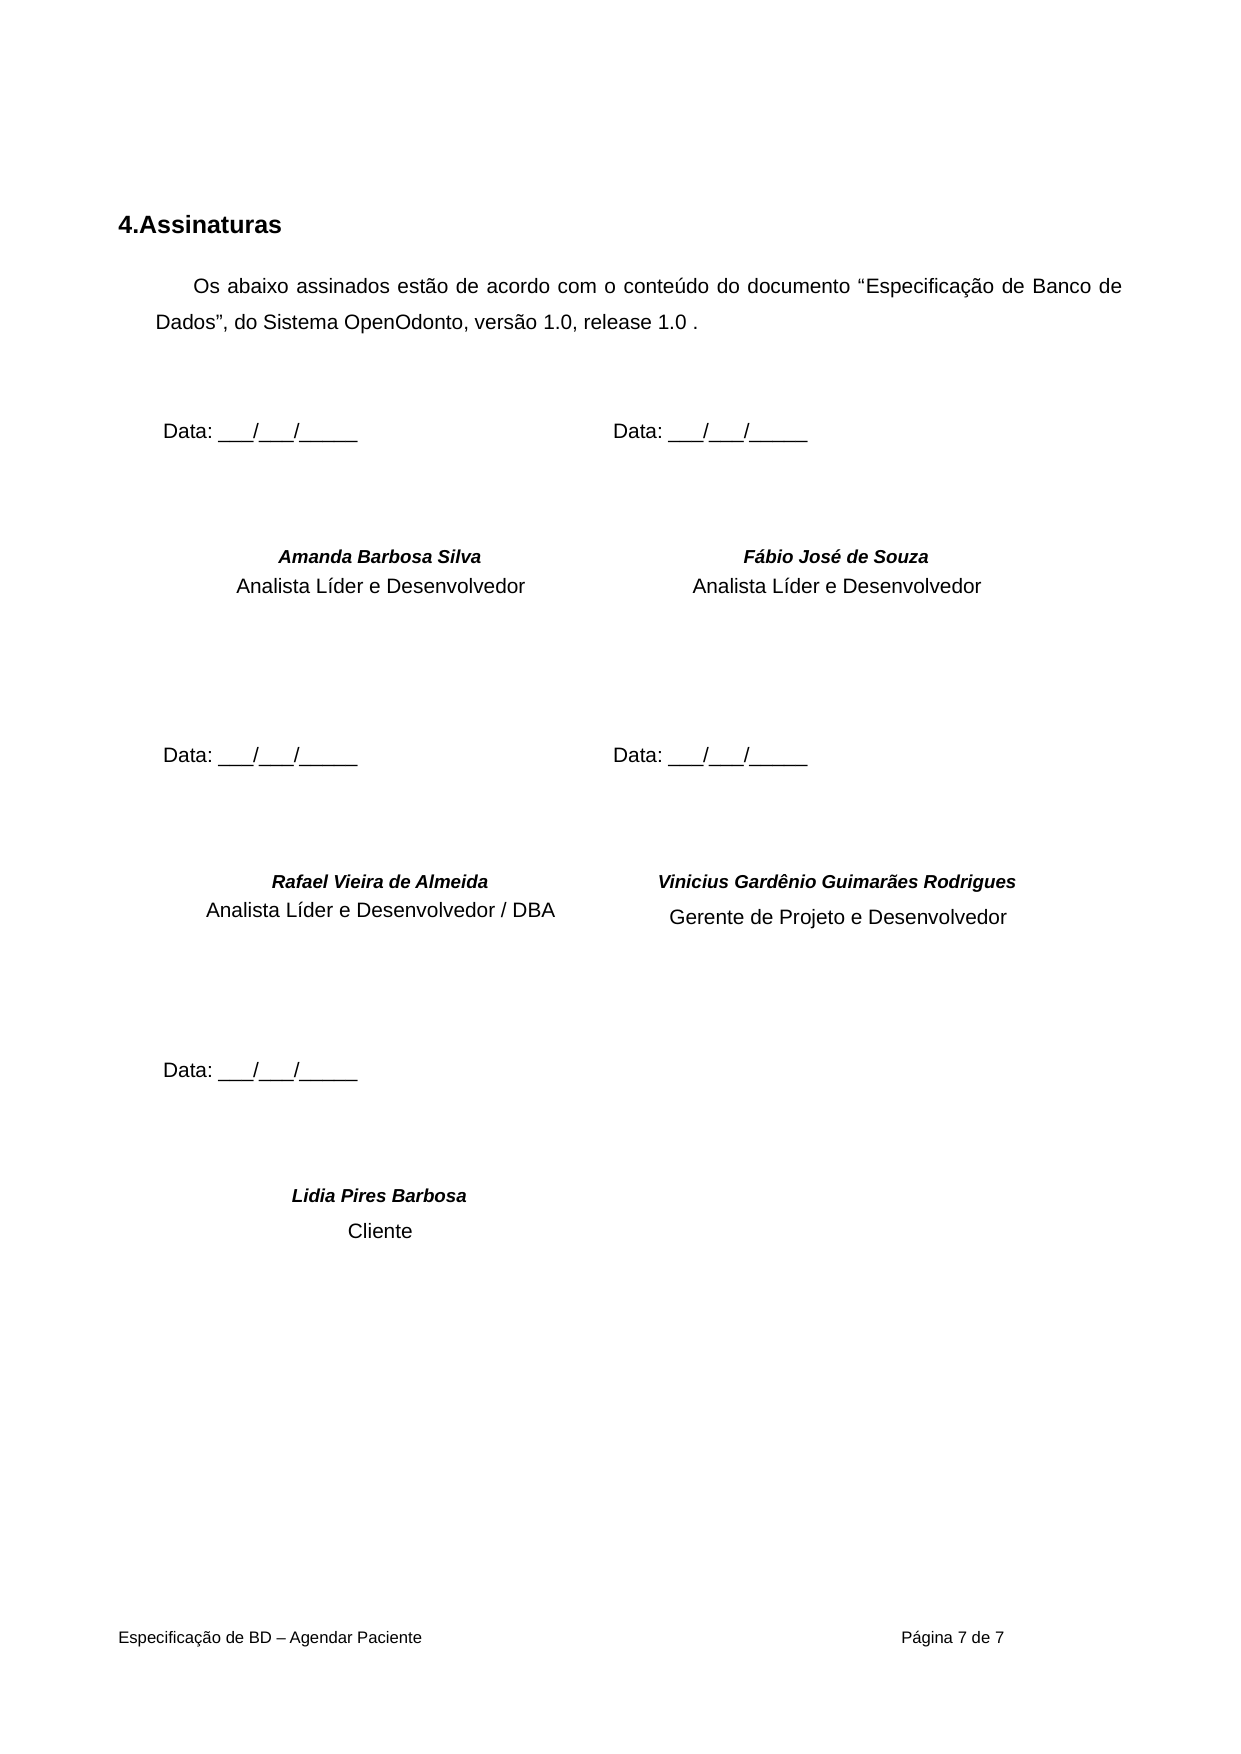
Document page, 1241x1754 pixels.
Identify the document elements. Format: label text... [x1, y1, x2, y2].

table_header Data: ___/___/_____ [156, 382, 606, 539]
table_cell Rafael Vieira de Almeida Analista Líder e Desenvolvedor / DBA [156, 864, 606, 935]
table_header Data: ___/___/_____ [156, 707, 606, 864]
table_header Data: ___/___/_____ [606, 707, 1070, 864]
table_header Data: ___/___/_____ [156, 1021, 604, 1178]
table_cell Vinicius Gardênio Guimarães Rodrigues Gerente de Projeto e Desenvolvedor [606, 864, 1070, 935]
subtitle Assinaturas [118, 210, 1122, 239]
table_cell Fábio José de Souza Analista Líder e Desenvolvedor [606, 540, 1068, 634]
title Os abaixo assinados estão de acordo com o conteúdo do documento “Especificação de Banco de Dados”, do Sistema OpenOdonto, versão 1.0, release 1.0 . [155, 274, 1122, 334]
table_cell Amanda Barbosa Silva Analista Líder e Desenvolvedor [156, 540, 606, 634]
table_header Data: ___/___/_____ [606, 382, 1068, 539]
table_cell Lidia Pires Barbosa Cliente [156, 1179, 604, 1249]
